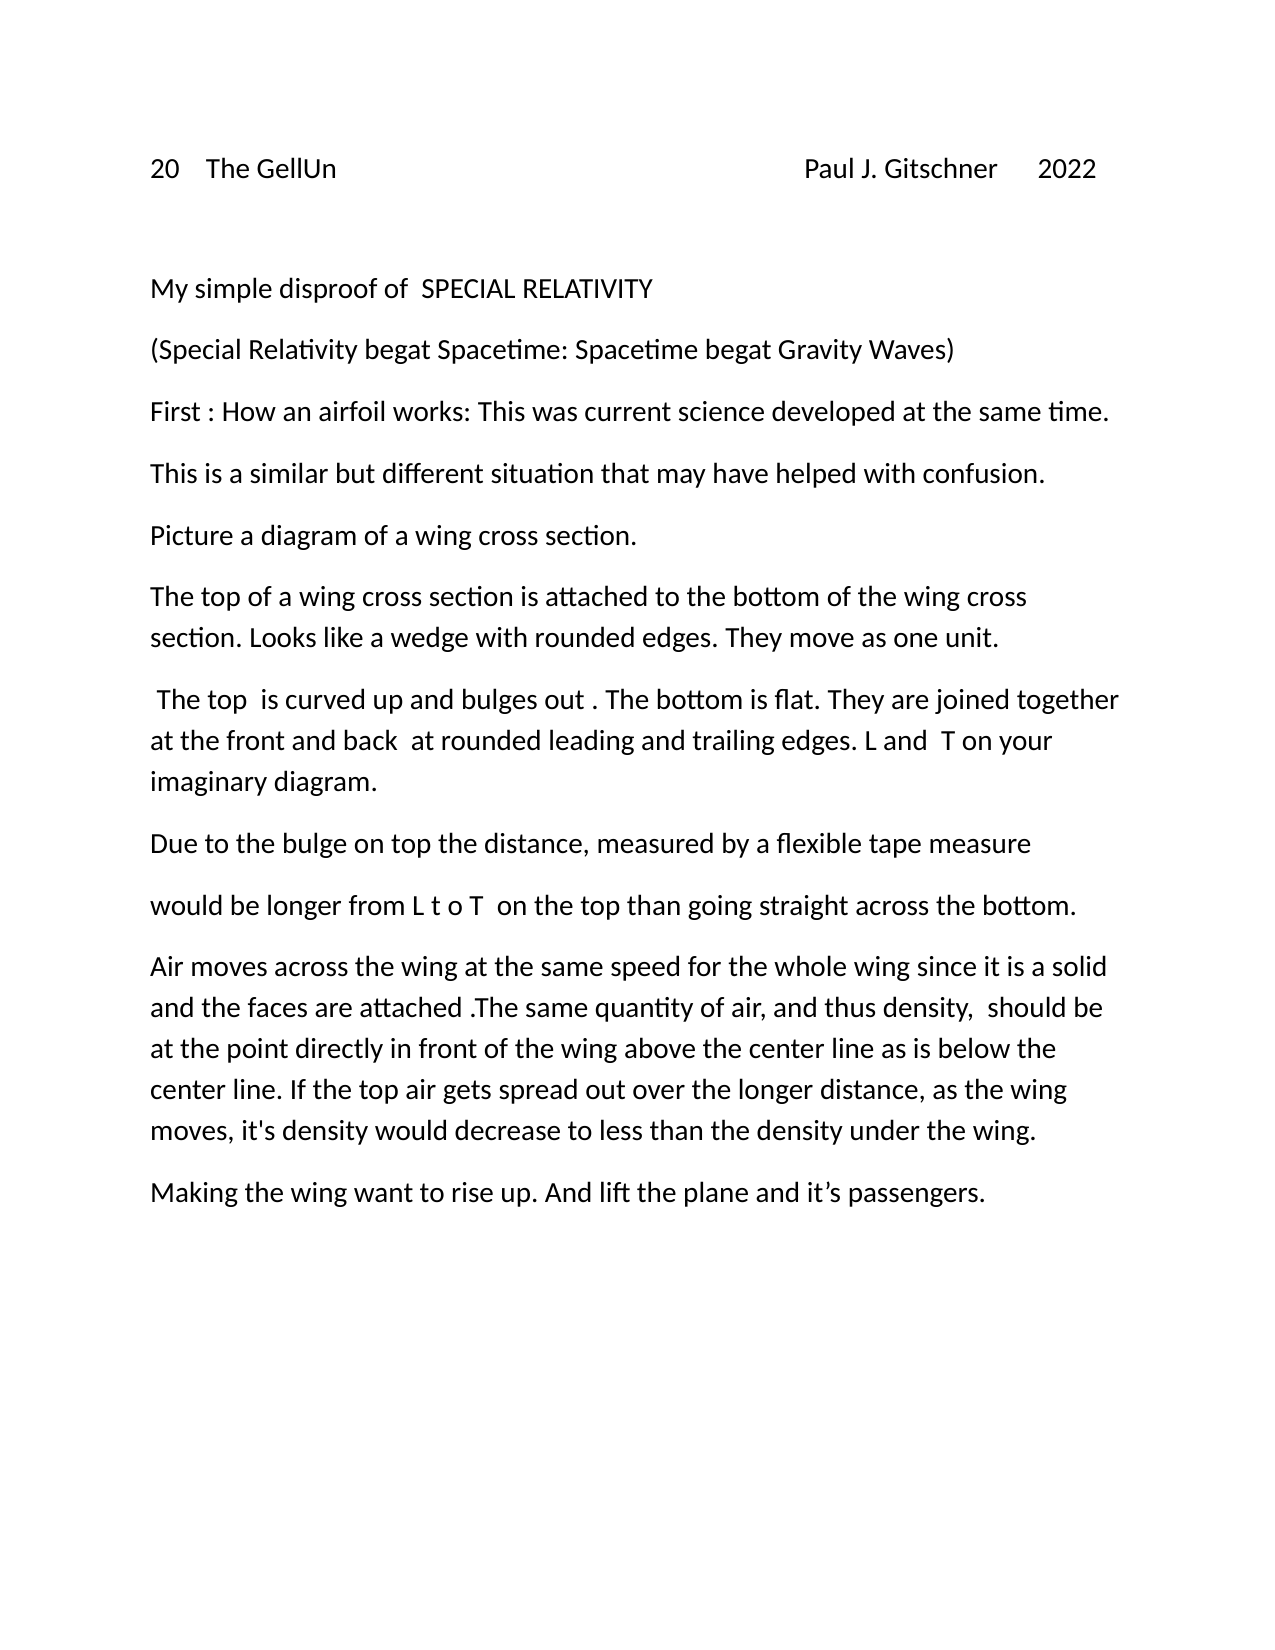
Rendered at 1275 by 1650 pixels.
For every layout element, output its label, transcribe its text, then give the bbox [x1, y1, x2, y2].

text (Special Relativity begat Spacetime: Spacetime begat Gravity Waves) [150, 331, 1125, 367]
text First : How an airfoil works: This was current science developed at the same time. [150, 393, 1125, 429]
text Due to the bulge on top the distance, measured by a flexible tape measure [150, 825, 1125, 861]
text Picture a diagram of a wing cross section. [150, 517, 1125, 552]
text The top is curved up and bulges out . The bottom is flat. They are joined together at the front and back at rounded leading and trailing edges. L and T on your imaginary diagram. [150, 681, 1125, 799]
text The top of a wing cross section is attached to the bottom of the wing cross section. Looks like a wedge with rounded edges. They move as one unit. [150, 578, 1125, 655]
text Air moves across the wing at the same speed for the whole wing since it is a solid and the faces are attached .The same quantity of air, and thus density, should be at the point directly in front of the wing above the center line as is below the center line. If the top air gets spread out over the longer distance, as the wing moves, it's density would decrease to less than the density under the wing. [150, 948, 1125, 1148]
text My simple disproof of SPECIAL RELATIVITY [150, 270, 1125, 305]
text This is a similar but different situation that may have helped with confusion. [150, 455, 1125, 491]
text Making the wing want to rise up. And lift the plane and it’s passengers. [150, 1174, 1125, 1209]
text would be longer from L t o T on the top than going straight across the bottom. [150, 887, 1125, 922]
